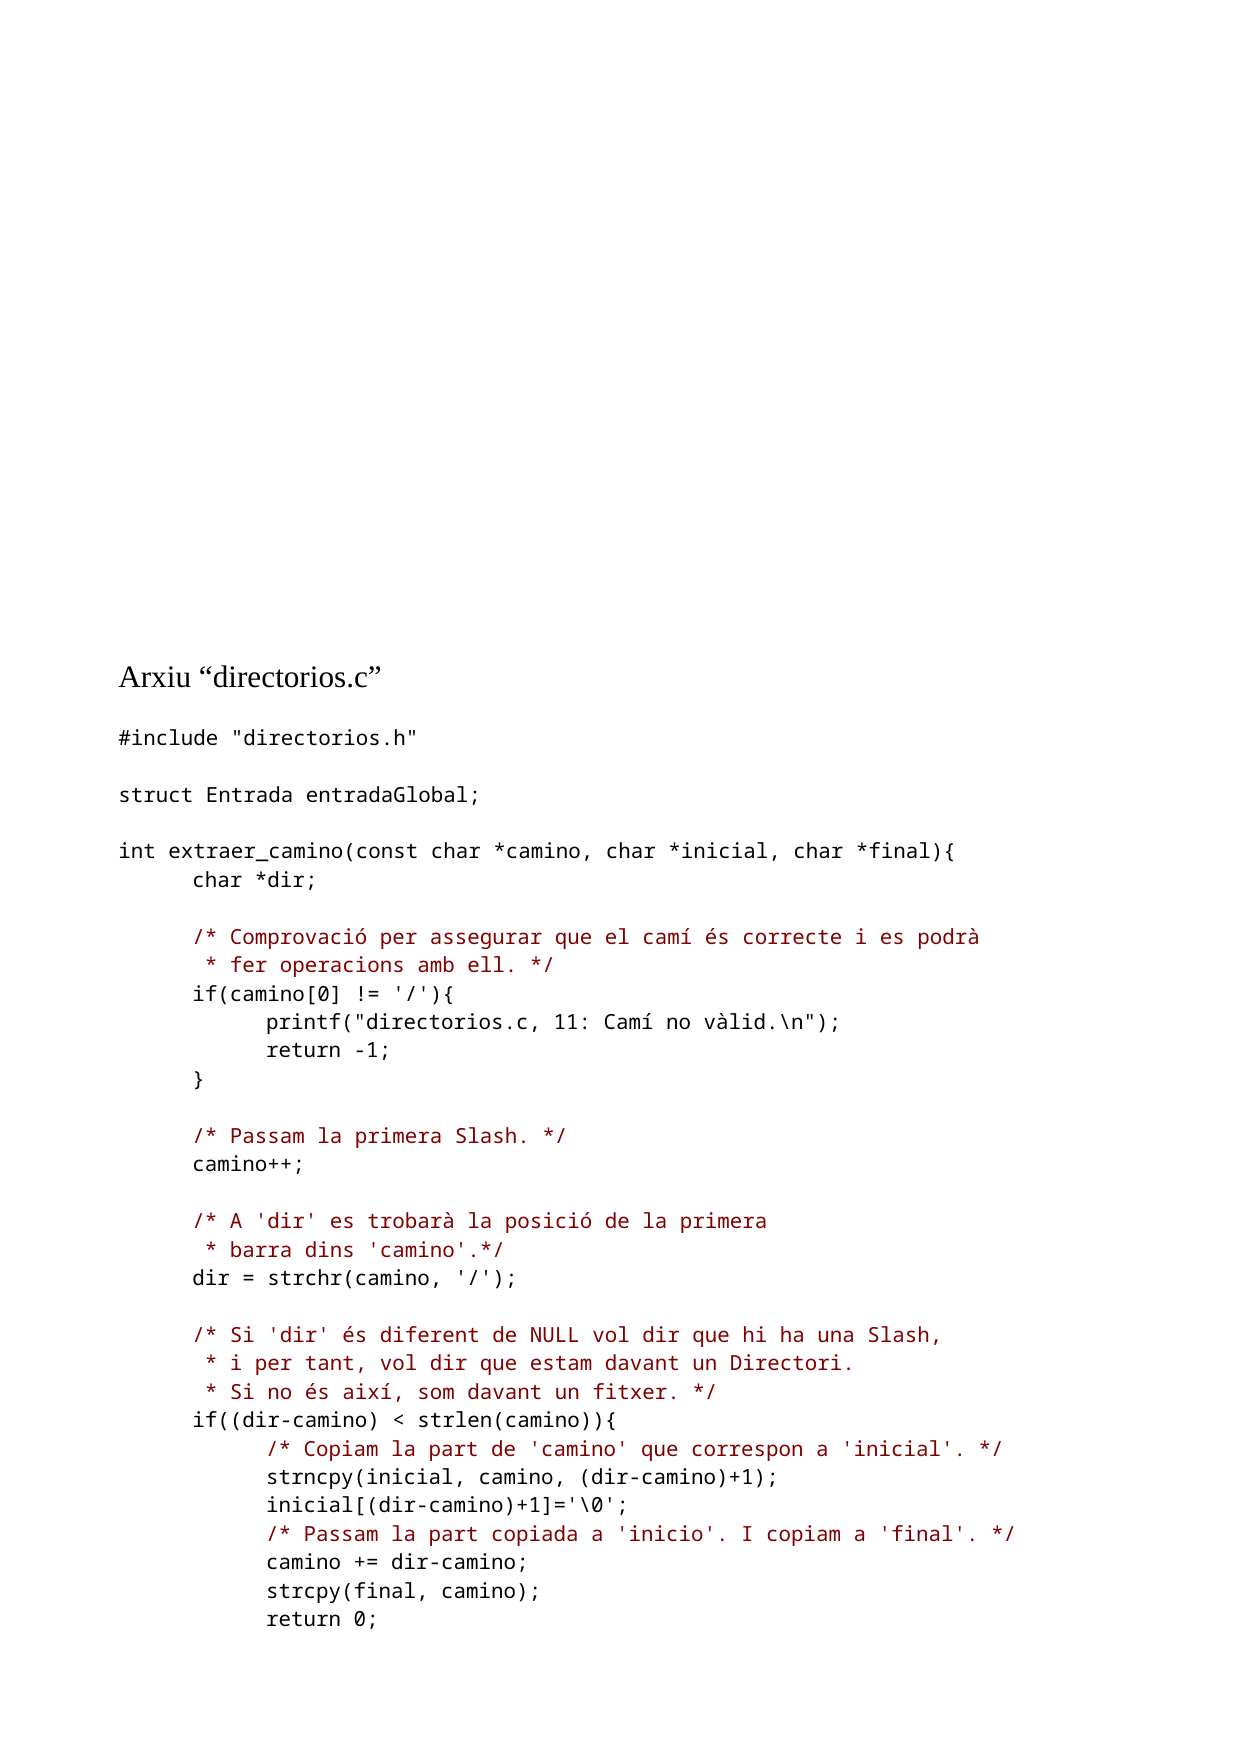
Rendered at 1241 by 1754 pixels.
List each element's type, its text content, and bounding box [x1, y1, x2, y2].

text /* Comprovació per assegurar que el camí és correcte i es podrà [118, 922, 1122, 950]
text char *dir; [118, 865, 1122, 893]
text /* Passam la primera Slash. */ [118, 1121, 1122, 1149]
text #include "directorios.h" [118, 723, 1122, 751]
text if((dir-camino) < strlen(camino)){ [118, 1405, 1122, 1434]
text * fer operacions amb ell. */ [118, 950, 1122, 979]
text camino += dir-camino; [118, 1547, 1122, 1576]
text * Si no és així, som davant un fitxer. */ [118, 1377, 1122, 1405]
text int extraer_camino(const char *camino, char *inicial, char *final){ [118, 837, 1122, 865]
text struct Entrada entradaGlobal; [118, 780, 1122, 808]
text /* Copiam la part de 'camino' que correspon a 'inicial'. */ [118, 1434, 1122, 1462]
text return -1; [118, 1036, 1122, 1064]
text /* Si 'dir' és diferent de NULL vol dir que hi ha una Slash, [118, 1320, 1122, 1348]
text camino++; [118, 1149, 1122, 1178]
text * barra dins 'camino'.*/ [118, 1235, 1122, 1263]
text } [118, 1064, 1122, 1092]
text if(camino[0] != '/'){ [118, 979, 1122, 1007]
text /* A 'dir' es trobarà la posició de la primera [118, 1206, 1122, 1235]
text strcpy(final, camino); [118, 1576, 1122, 1604]
text strncpy(inicial, camino, (dir-camino)+1); [118, 1462, 1122, 1491]
text /* Passam la part copiada a 'inicio'. I copiam a 'final'. */ [118, 1519, 1122, 1547]
text Arxiu “directorios.c” [118, 658, 1122, 694]
text return 0; [118, 1604, 1122, 1633]
text dir = strchr(camino, '/'); [118, 1263, 1122, 1292]
text printf("directorios.c, 11: Camí no vàlid.\n"); [118, 1007, 1122, 1036]
text inicial[(dir-camino)+1]='\0'; [118, 1491, 1122, 1519]
text * i per tant, vol dir que estam davant un Directori. [118, 1348, 1122, 1377]
